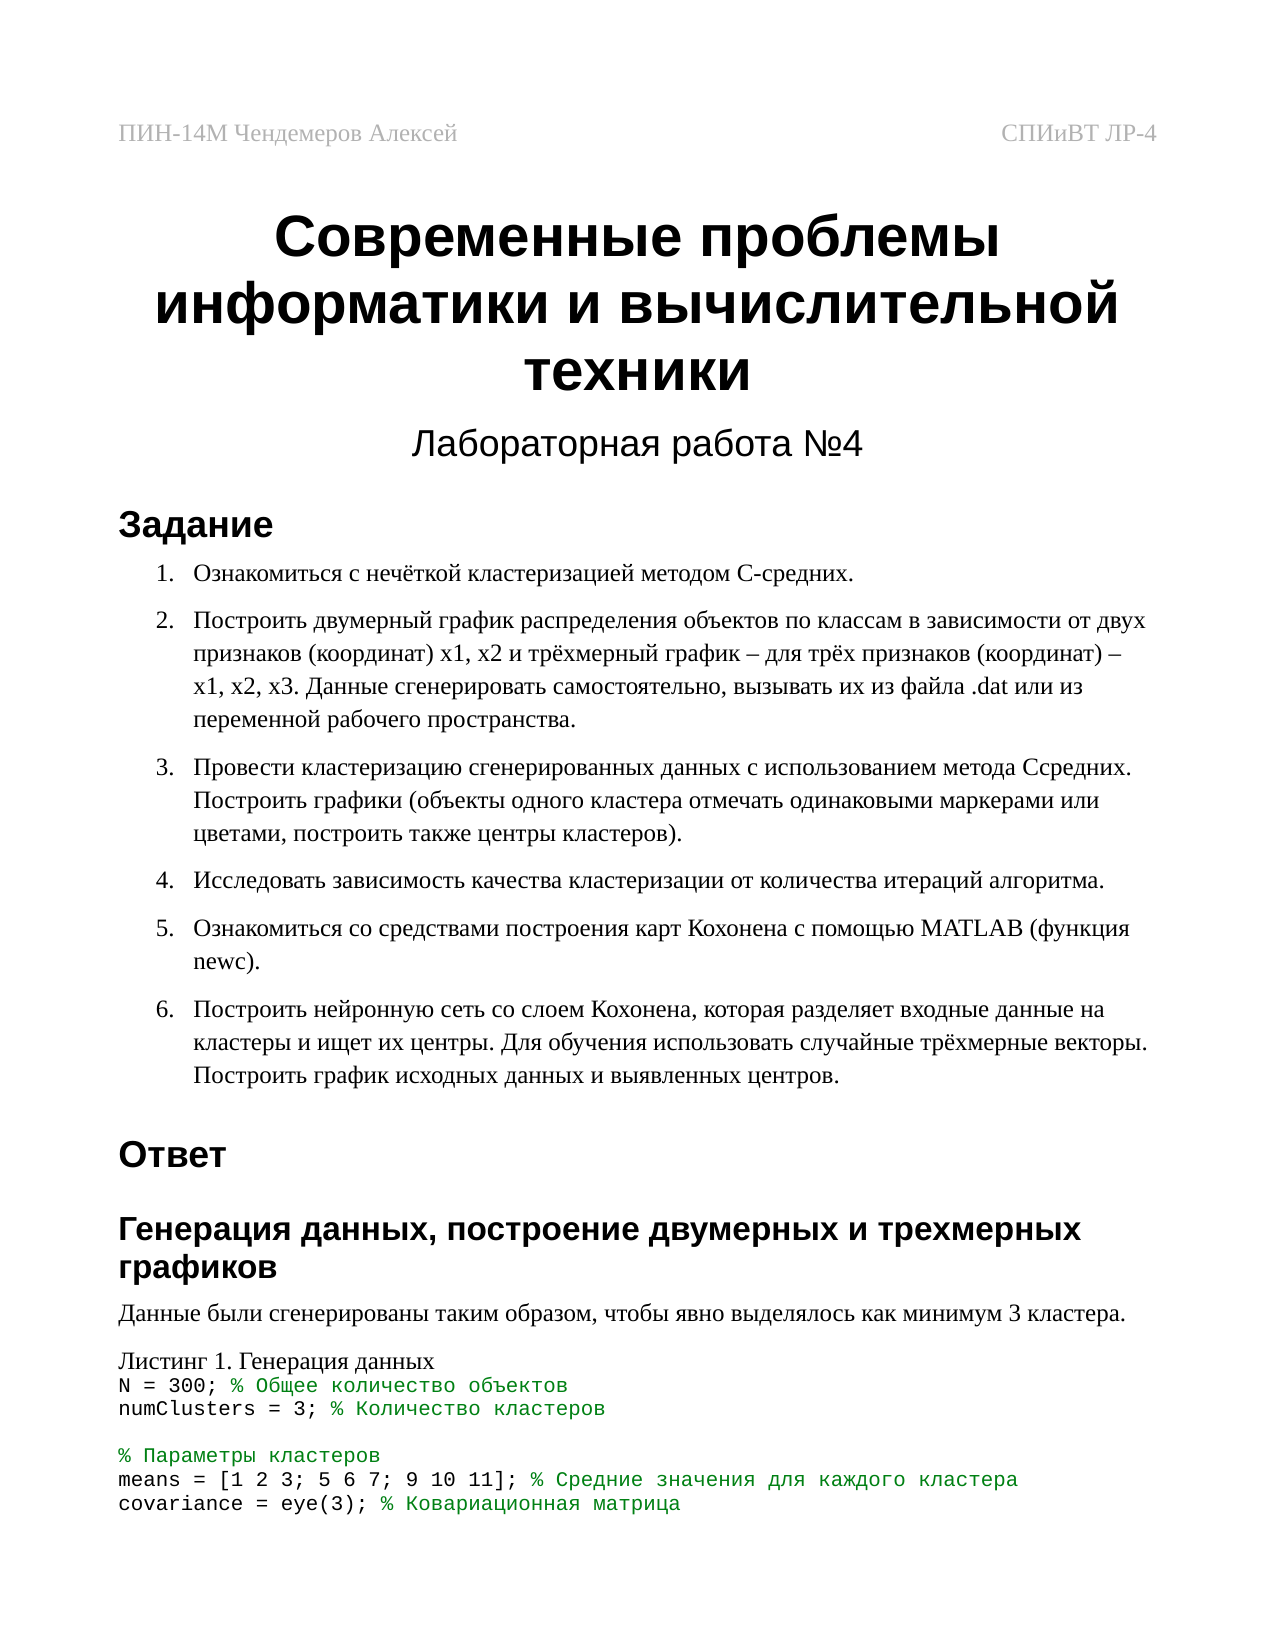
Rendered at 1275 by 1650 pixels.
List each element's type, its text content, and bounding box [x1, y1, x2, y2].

list Провести кластеризацию сгенерированных данных с использованием метода Ссредних. Построить графики (объекты одного кластера отмечать одинаковыми маркерами или цветами, построить также центры кластеров). [156, 752, 1157, 847]
list Построить нейронную сеть со слоем Кохонена, которая разделяет входные данные на кластеры и ищет их центры. Для обучения использовать случайные трёхмерные векторы. Построить график исходных данных и выявленных центров. [156, 994, 1157, 1088]
list Ознакомиться со средствами построения карт Кохонена с помощью MATLAB (функция newc). [156, 913, 1157, 975]
list Построить двумерный график распределения объектов по классам в зависимости от двух признаков (координат) х1, х2 и трёхмерный график – для трёх признаков (координат) – х1, х2, х3. Данные сгенерировать самостоятельно, вызывать их из файла .dat или из переменной рабочего пространства. [156, 605, 1157, 733]
title Современные проблемы информатики и вычислительной техники [118, 201, 1157, 403]
subtitle Задание [118, 502, 1157, 545]
list Исследовать зависимость качества кластеризации от количества итераций алгоритма. [156, 866, 1157, 894]
subtitle Генерация данных, построение двумерных и трехмерных графиков [118, 1209, 1157, 1286]
text Данные были сгенерированы таким образом, чтобы явно выделялось как минимум 3 кластера. [118, 1298, 1157, 1327]
table_header Листинг 1. Генерация данных [118, 1346, 1157, 1374]
list Ознакомиться с нечёткой кластеризацией методом С-средних. [156, 558, 1157, 586]
table_cell N = 300; % Общее количество объектов numClusters = 3; % Количество кластеров % Параметры кластеров means = [1 2 3; 5 6 7; 9 10 11]; % Средние значения для каждого кластера covariance = eye(3); % Ковариационная матрица [118, 1375, 1157, 1516]
subtitle Лабораторная работа №4 [118, 421, 1157, 464]
subtitle Ответ [118, 1132, 1157, 1176]
